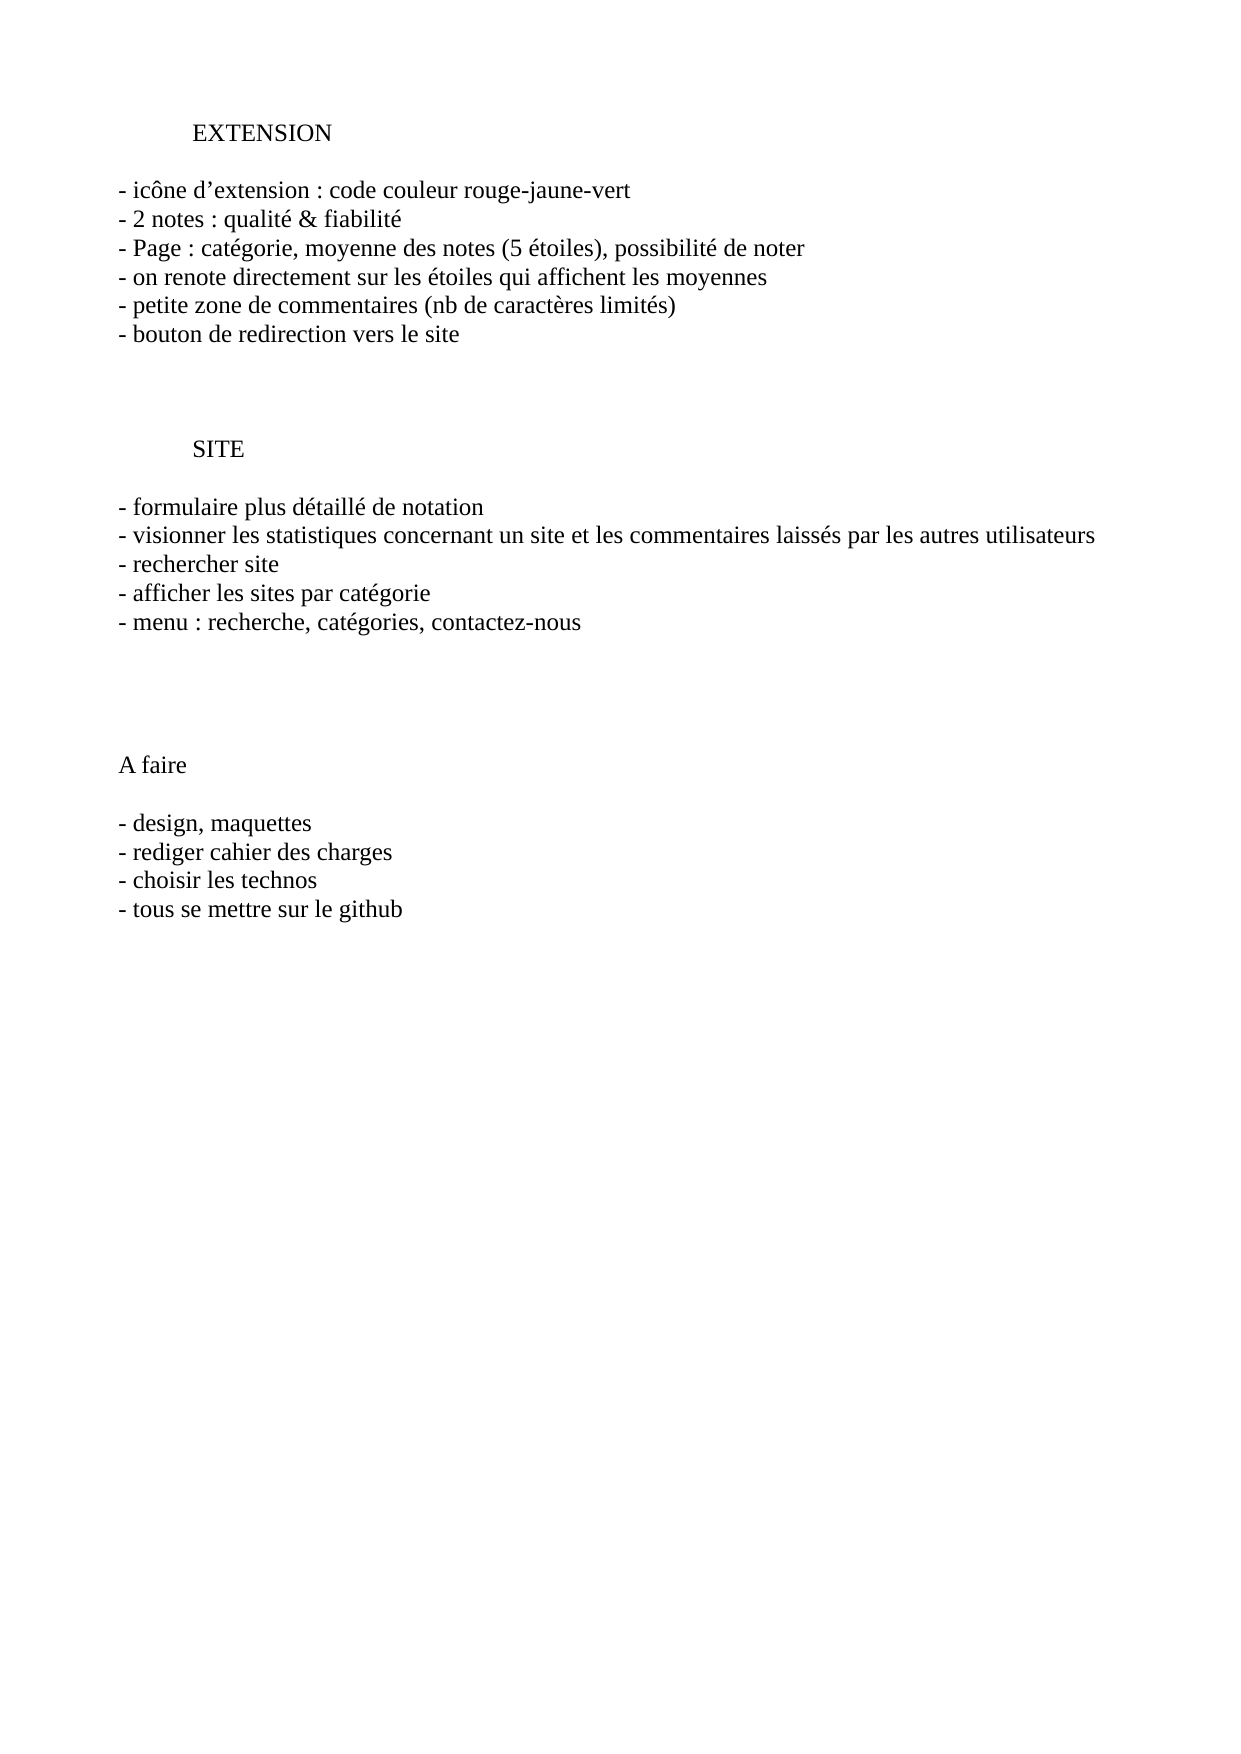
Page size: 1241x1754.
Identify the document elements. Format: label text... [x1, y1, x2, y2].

text - choisir les technos [118, 866, 1122, 894]
text - menu : recherche, catégories, contactez-nous [118, 607, 1122, 636]
text - on renote directement sur les étoiles qui affichent les moyennes [118, 262, 1122, 291]
text - formulaire plus détaillé de notation [118, 492, 1122, 521]
text SITE [118, 434, 1122, 463]
text EXTENSION [118, 118, 1122, 147]
text - 2 notes : qualité & fiabilité [118, 204, 1122, 233]
text A faire [118, 751, 1122, 779]
text - icône d’extension : code couleur rouge-jaune-vert [118, 176, 1122, 204]
text - bouton de redirection vers le site [118, 319, 1122, 348]
text - rechercher site [118, 549, 1122, 578]
text - tous se mettre sur le github [118, 894, 1122, 923]
text - Page : catégorie, moyenne des notes (5 étoiles), possibilité de noter [118, 233, 1122, 262]
text - petite zone de commentaires (nb de caractères limités) [118, 291, 1122, 319]
text - visionner les statistiques concernant un site et les commentaires laissés par les autres utilisateurs [118, 521, 1122, 549]
text - design, maquettes [118, 808, 1122, 837]
text - rediger cahier des charges [118, 837, 1122, 866]
text - afficher les sites par catégorie [118, 578, 1122, 607]
